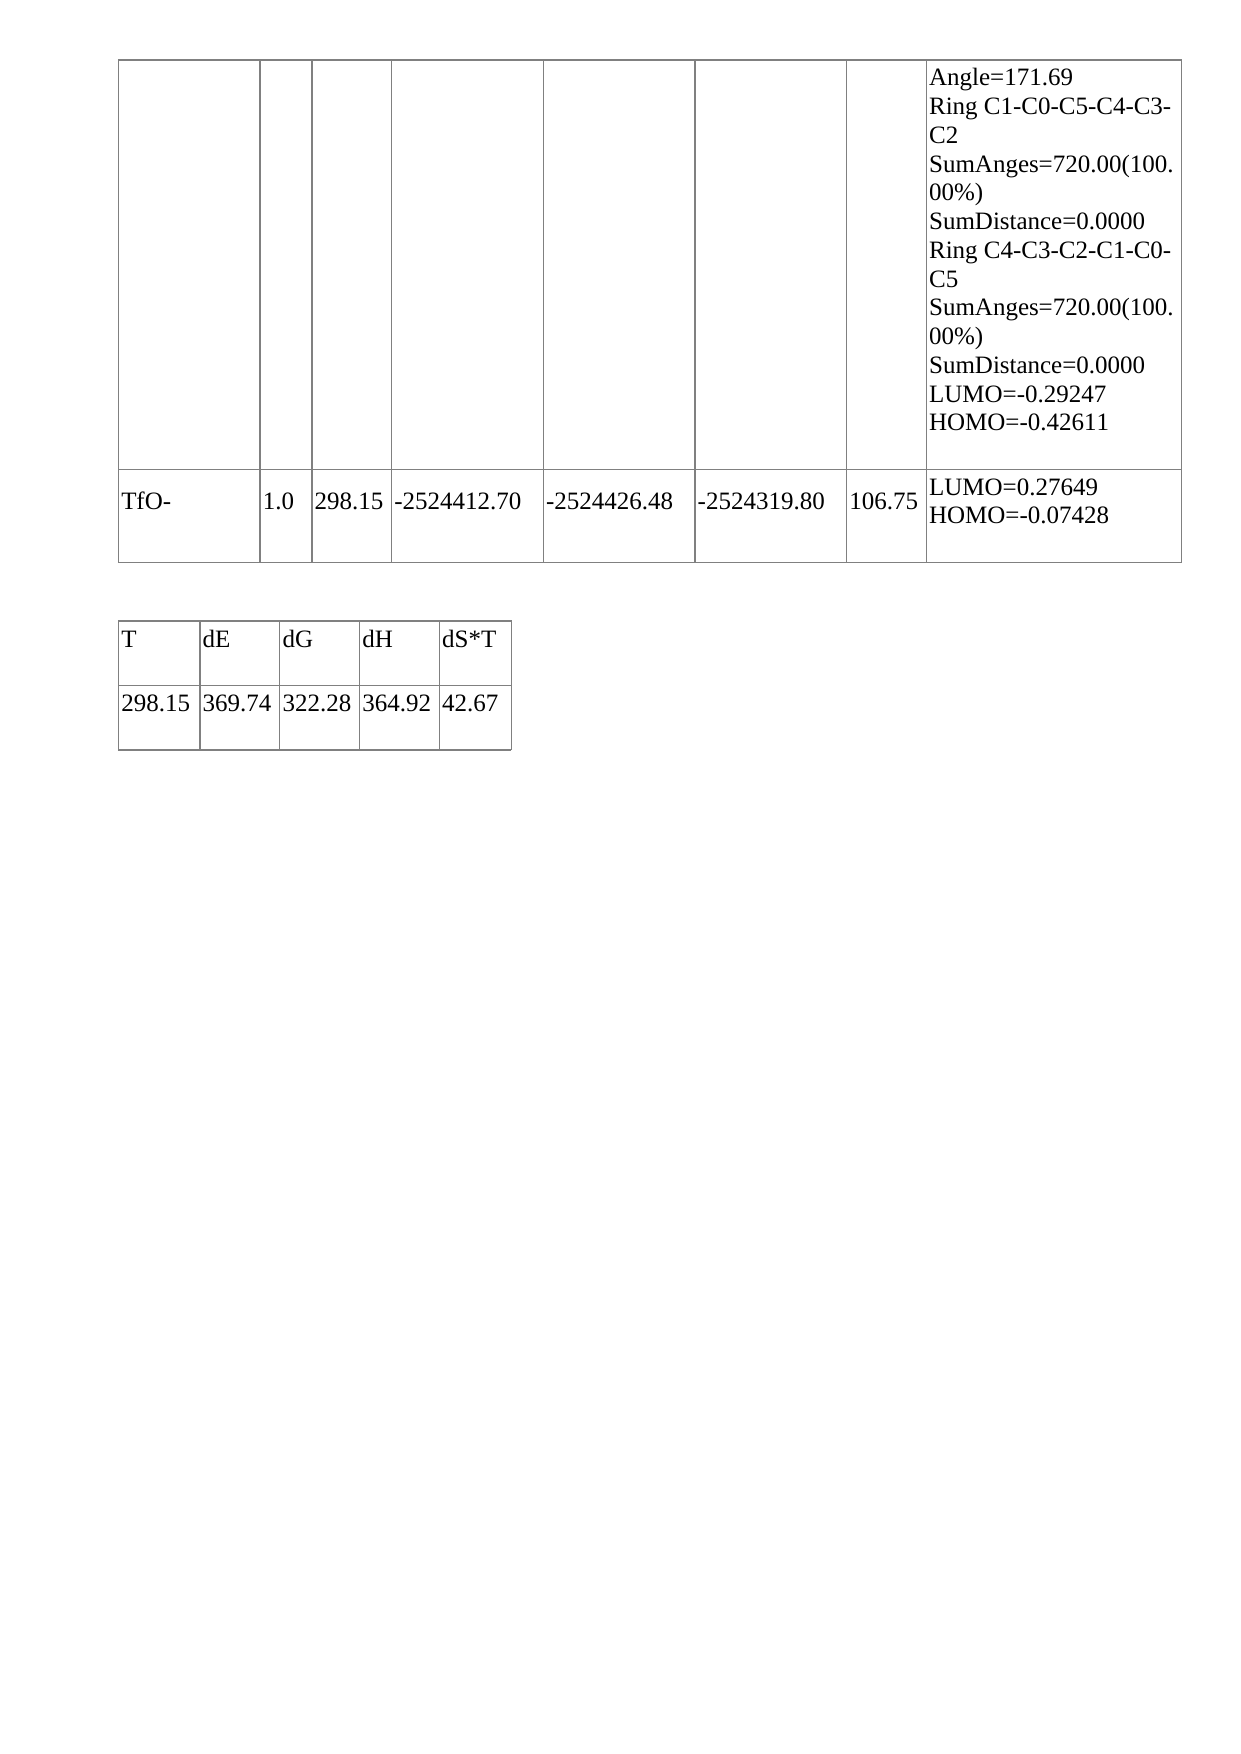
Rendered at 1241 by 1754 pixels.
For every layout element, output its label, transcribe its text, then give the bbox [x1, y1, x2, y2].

table_cell TfO- [119, 470, 259, 562]
table_cell 42.67 [440, 686, 511, 749]
table_cell 364.92 [360, 686, 439, 749]
table_header dE [201, 622, 279, 685]
table_cell [313, 61, 391, 468]
table_header dS*T [440, 622, 511, 685]
table_cell -2524319.80 [696, 470, 846, 562]
table_cell [119, 61, 259, 468]
table_cell [392, 61, 543, 468]
table_header T [119, 622, 199, 685]
table_cell [261, 61, 311, 468]
table_header dG [280, 622, 359, 685]
table_cell 106.75 [847, 470, 926, 562]
table_cell 369.74 [201, 686, 279, 749]
table_header dH [360, 622, 439, 685]
table_cell 298.15 [119, 686, 199, 749]
table_cell Angle=171.69 Ring C1-C0-C5-C4-C3-C2 SumAnges=720.00(100.00%) SumDistance=0.0000 Ring C4-C3-C2-C1-C0-C5 SumAnges=720.00(100.00%) SumDistance=0.0000 LUMO=-0.29247 HOMO=-0.42611 [927, 61, 1181, 468]
table_cell [696, 61, 846, 468]
table_cell [847, 61, 926, 468]
table_cell 1.0 [261, 470, 311, 562]
table_cell 322.28 [280, 686, 359, 749]
table_cell [544, 61, 694, 468]
table_cell 298.15 [313, 470, 391, 562]
table_cell -2524426.48 [544, 470, 694, 562]
table_cell -2524412.70 [392, 470, 543, 562]
table_cell LUMO=0.27649 HOMO=-0.07428 [927, 470, 1181, 562]
